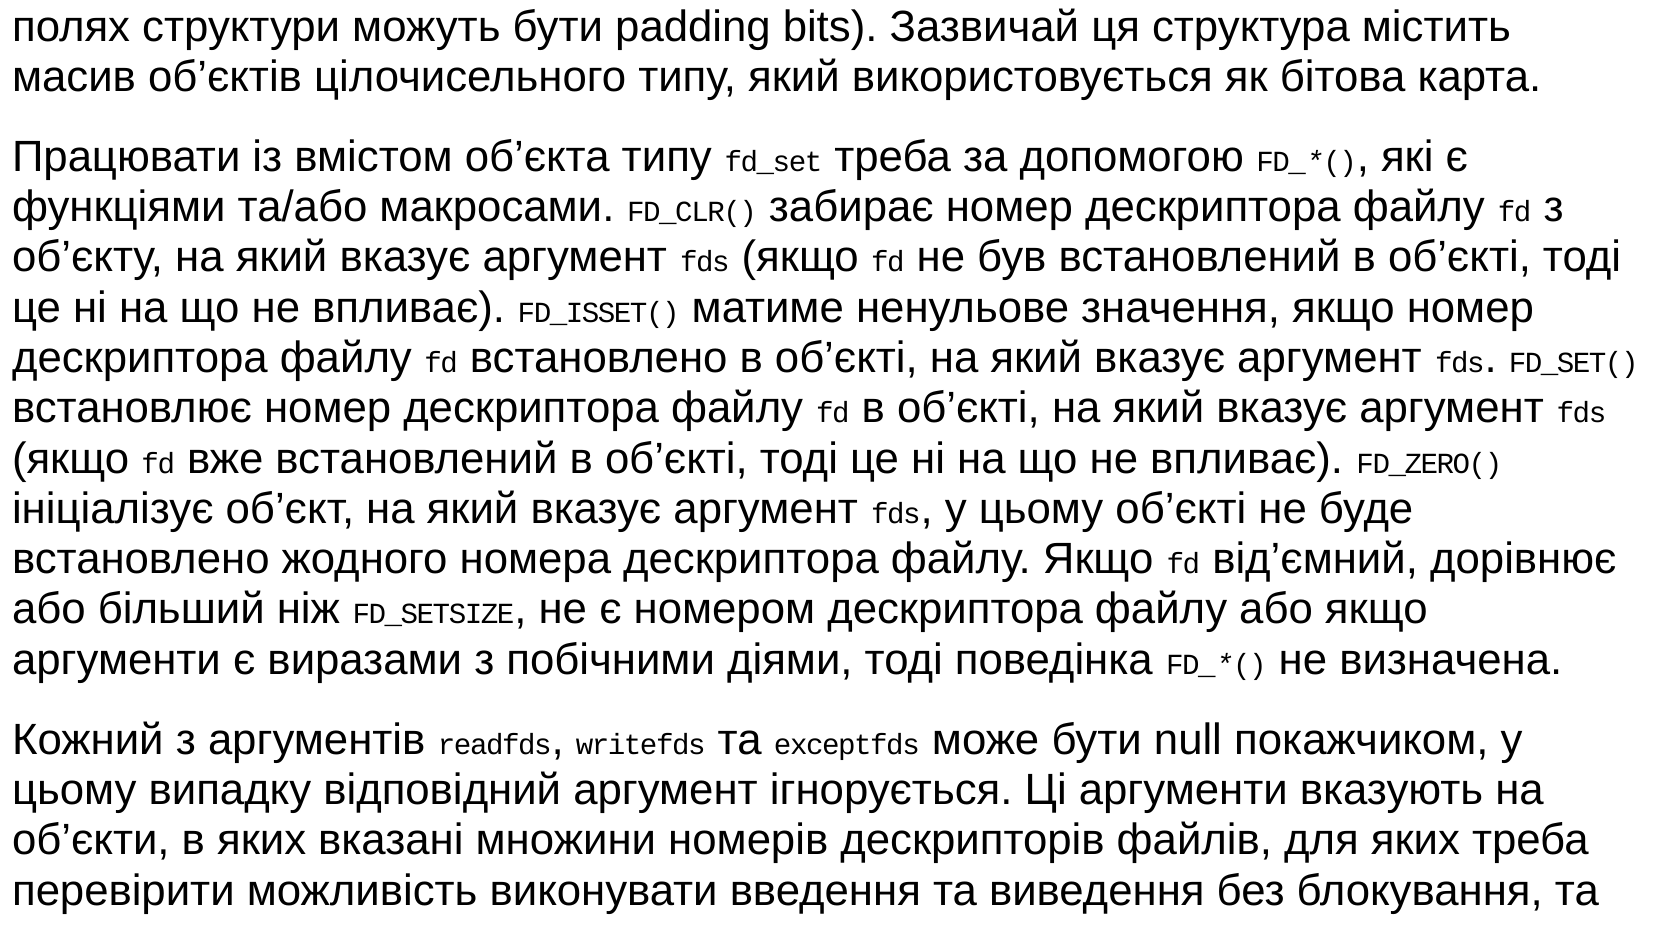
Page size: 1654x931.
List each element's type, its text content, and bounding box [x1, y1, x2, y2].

text полях структури можуть бути padding bits). Зазвичай ця структура містить масив об’єктів цілочисельного типу, який використовується як бітова карта. [12, 0, 1642, 101]
text Працювати із вмістом об’єкта типу fd_set треба за допомогою FD_*(), які є функціями та/або макросами. FD_CLR() забирає номер дескриптора файлу fd з об’єкту, на який вказує аргумент fds (якщо fd не був встановлений в об’єкті, тоді це ні на що не впливає). FD_ISSET() матиме ненульове значення, якщо номер дескриптора файлу fd встановлено в об’єкті, на який вказує аргумент fds. FD_SET() встановлює номер дескриптора файлу fd в об’єкті, на який вказує аргумент fds (якщо fd вже встановлений в об’єкті, тоді це ні на що не впливає). FD_ZERO() ініціалізує об’єкт, на який вказує аргумент fds, у цьому об’єкті не буде встановлено жодного номера дескриптора файлу. Якщо fd від’ємний, дорівнює або більший ніж FD_SETSIZE, не є номером дескриптора файлу або якщо аргументи є виразами з побічними діями, тоді поведінка FD_*() не визначена. [12, 130, 1642, 683]
text Кожний з аргументів readfds, writefds та exceptfds може бути null покажчиком, у цьому випадку відповідний аргумент ігнорується. Ці аргументи вказують на об’єкти, в яких вказані множини номерів дескрипторів файлів, для яких треба перевірити можливість виконувати введення та виведення без блокування, та [12, 713, 1642, 914]
